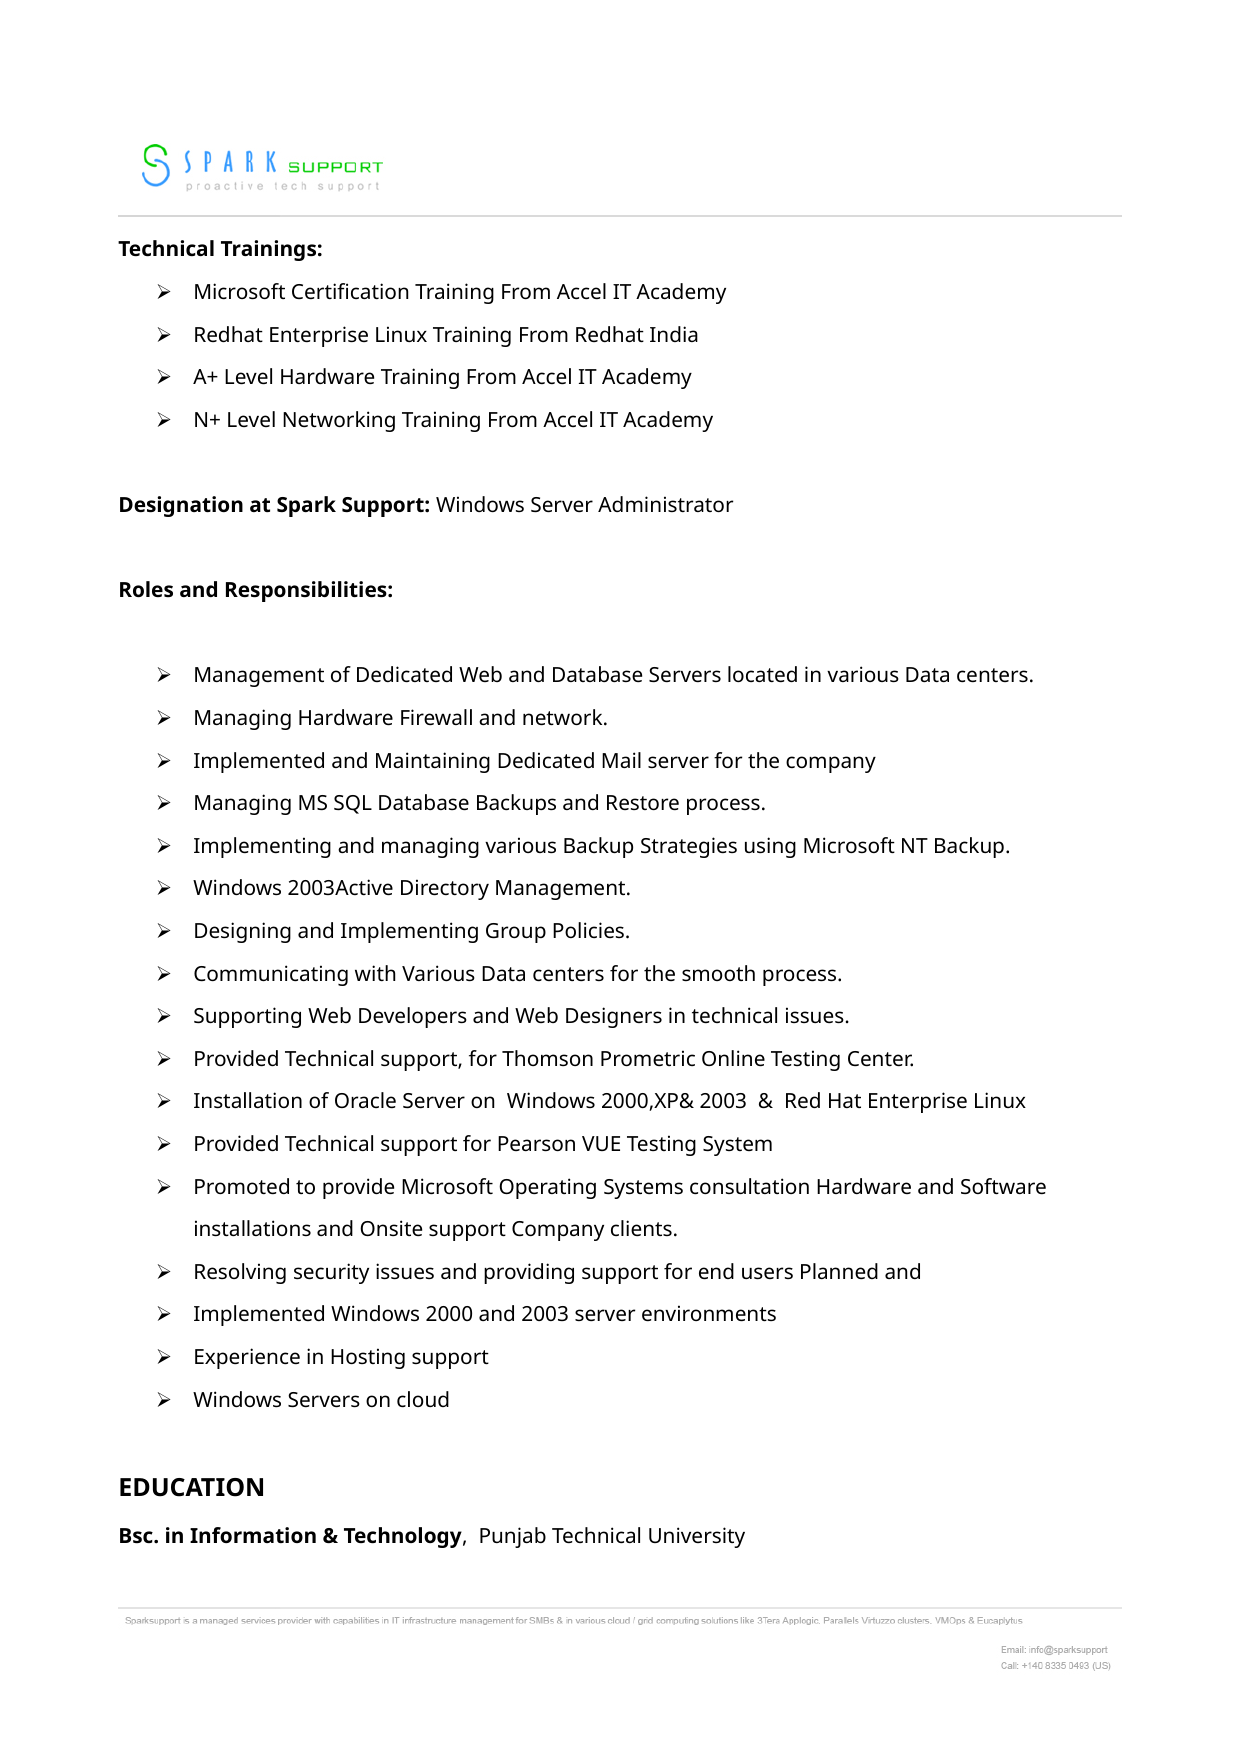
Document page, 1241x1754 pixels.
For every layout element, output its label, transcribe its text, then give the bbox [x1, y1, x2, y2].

list Implemented Windows 2000 and 2003 server environments [156, 1299, 1122, 1328]
list Provided Technical support for Pearson VUE Testing System [156, 1129, 1122, 1158]
list Designing and Implementing Group Policies. [156, 916, 1122, 944]
list Implementing and managing various Backup Strategies using Microsoft NT Backup. [156, 831, 1122, 859]
text EDUCATION [118, 1470, 1122, 1504]
list Management of Dedicated Web and Database Servers located in various Data centers. [156, 661, 1122, 689]
list N+ Level Networking Training From Accel IT Academy [156, 405, 1122, 433]
list Windows 2003Active Directory Management. [156, 873, 1122, 902]
list Resolving security issues and providing support for end users Planned and [156, 1257, 1122, 1285]
picture [118, 1607, 1122, 1677]
list Implemented and Maintaining Dedicated Mail server for the company [156, 746, 1122, 774]
list Experience in Hosting support [156, 1342, 1122, 1371]
text Roles and Responsibilities: [118, 575, 1122, 604]
list Provided Technical support, for Thomson Prometric Online Testing Center. [156, 1044, 1122, 1072]
list Supporting Web Developers and Web Designers in technical issues. [156, 1001, 1122, 1030]
list Microsoft Certification Training From Accel IT Academy [156, 277, 1122, 306]
list Managing Hardware Firewall and network. [156, 703, 1122, 732]
text Designation at Spark Support: Windows Server Administrator [118, 490, 1122, 518]
list Managing MS SQL Database Backups and Restore process. [156, 788, 1122, 817]
text Bsc. in Information & Technology, Punjab Technical University [118, 1521, 1122, 1549]
text Technical Trainings: [118, 221, 1122, 263]
list Installation of Oracle Server on Windows 2000,XP& 2003 & Red Hat Enterprise Linux [156, 1087, 1122, 1115]
list Communicating with Various Data centers for the smooth process. [156, 959, 1122, 987]
list A+ Level Hardware Training From Accel IT Academy [156, 362, 1122, 391]
picture [118, 118, 1122, 221]
list Windows Servers on cloud [156, 1385, 1122, 1413]
list Redhat Enterprise Linux Training From Redhat India [156, 320, 1122, 348]
list Promoted to provide Microsoft Operating Systems consultation Hardware and Software installations and Onsite support Company clients. [156, 1172, 1122, 1243]
